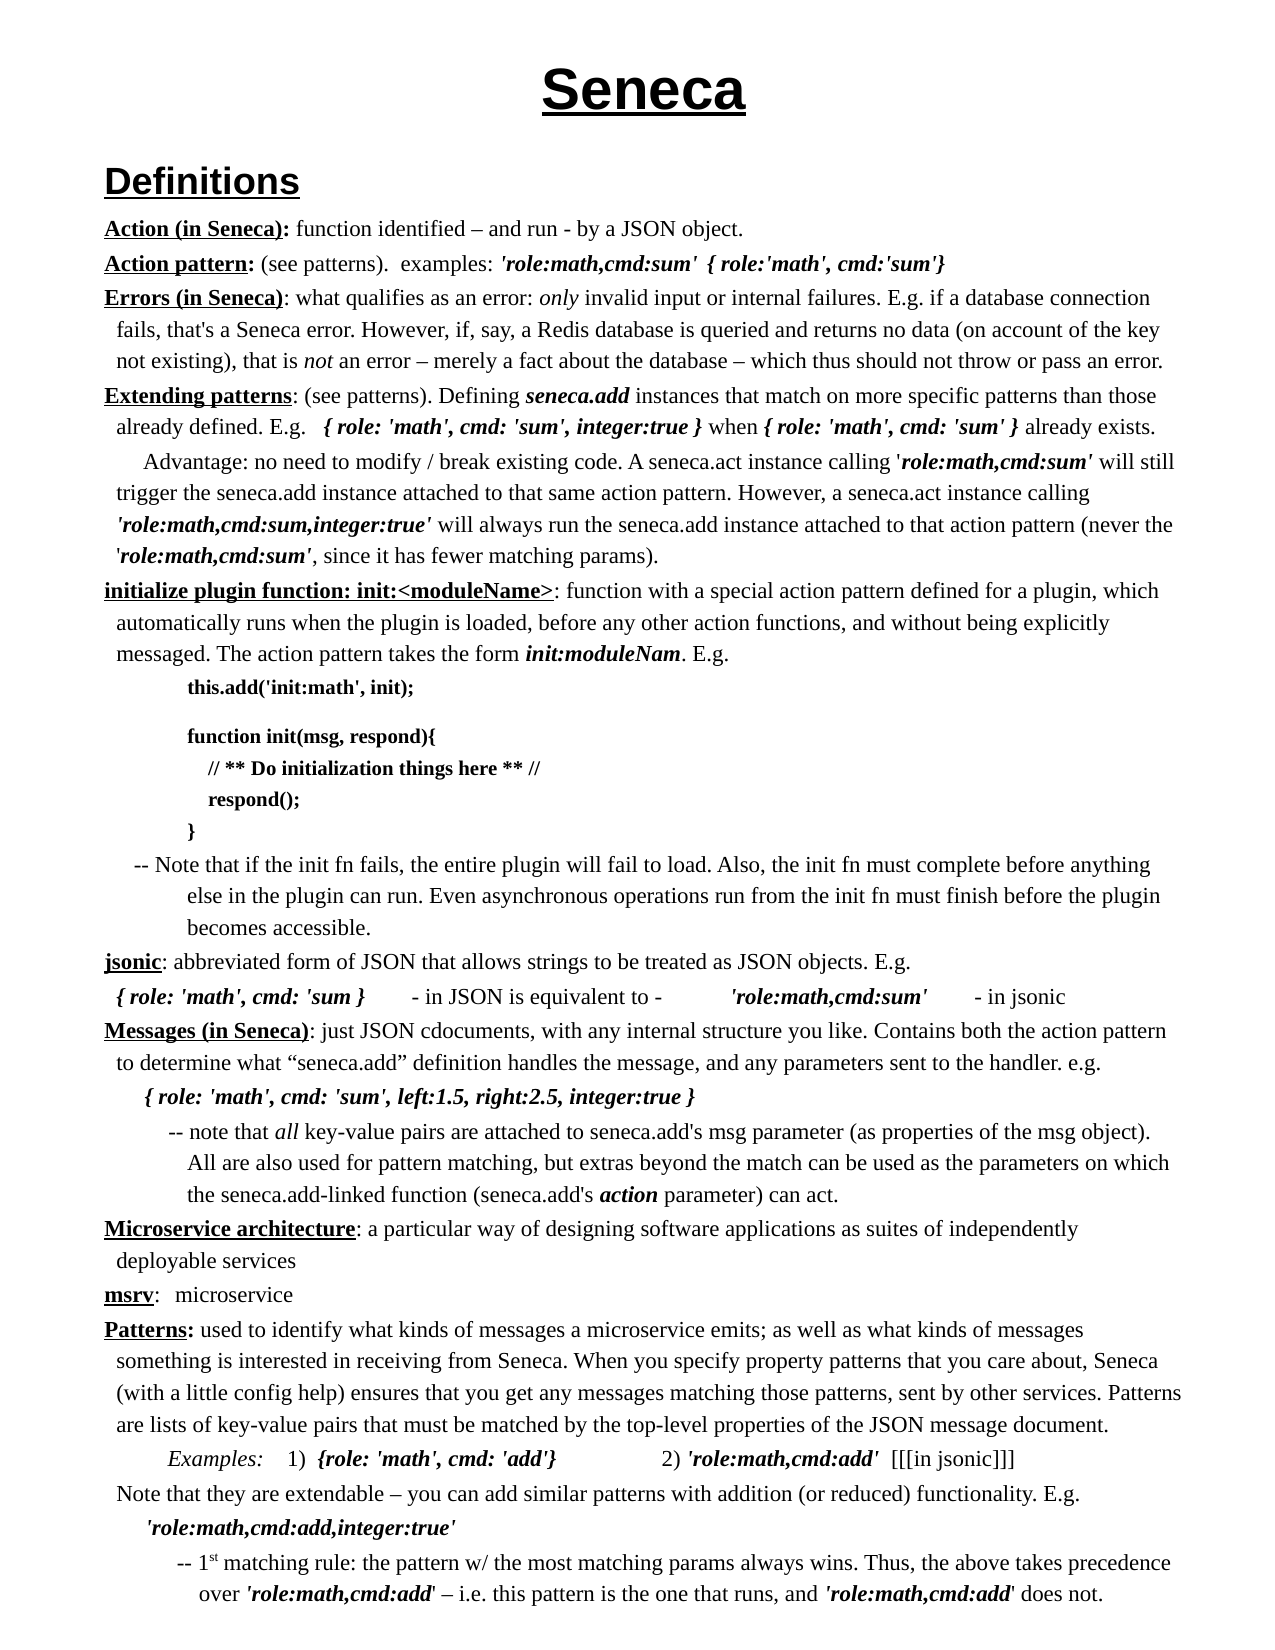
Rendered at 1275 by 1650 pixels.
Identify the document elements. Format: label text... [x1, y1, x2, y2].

text // ** Do initialization things here ** // [166, 755, 1183, 779]
text -- Note that if the init fn fails, the entire plugin will fail to load. Also, the init fn must complete before anything else in the plugin can run. Even asynchronous operations run from the init fn must finish before the plugin becomes accessible. [134, 851, 1183, 940]
text respond(); [166, 787, 1183, 811]
text -- note that all key-value pairs are attached to seneca.add's msg parameter (as properties of the msg object). All are also used for pattern matching, but extras beyond the match can be used as the parameters on which the seneca.add-linked function (seneca.add's action parameter) can act. [134, 1118, 1183, 1207]
text Extending patterns: (see patterns). Defining seneca.add instances that match on more specific patterns than those already defined. E.g. { role: 'math', cmd: 'sum', integer:true } when { role: 'math', cmd: 'sum' } already exists. [104, 382, 1183, 440]
text Advantage: no need to modify / break existing code. A seneca.act instance calling 'role:math,cmd:sum' will still trigger the seneca.add instance attached to that same action pattern. However, a seneca.act instance calling 'role:math,cmd:sum,integer:true' will always run the seneca.add instance attached to that action pattern (never the 'role:math,cmd:sum', since it has fewer matching params). [104, 448, 1183, 569]
text Messages (in Seneca): just JSON cdocuments, with any internal structure you like. Contains both the action pattern to determine what “seneca.add” definition handles the message, and any parameters sent to the handler. e.g. [104, 1017, 1183, 1075]
text jsonic: abbreviated form of JSON that allows strings to be treated as JSON objects. E.g. [104, 948, 1183, 975]
text { role: 'math', cmd: 'sum', left:1.5, right:2.5, integer:true } [104, 1083, 1183, 1110]
text Note that they are extendable – you can add similar patterns with addition (or reduced) functionality. E.g. [116, 1479, 1183, 1506]
text } [166, 819, 1183, 843]
subtitle Definitions [104, 159, 1183, 203]
text msrv: microservice [104, 1281, 1183, 1308]
text Action (in Seneca): function identified – and run - by a JSON object. [104, 215, 1183, 242]
text Microservice architecture: a particular way of designing software applications as suites of independently deployable services [104, 1215, 1183, 1273]
text { role: 'math', cmd: 'sum } - in JSON is equivalent to - 'role:math,cmd:sum' - in jsonic [104, 983, 1183, 1009]
text Errors (in Seneca): what qualifies as an error: only invalid input or internal failures. E.g. if a database connection fails, that's a Seneca error. However, if, say, a Redis database is queried and returns no data (on account of the key not existing), that is not an error – merely a fact about the database – which thus should not throw or pass an error. [104, 284, 1183, 374]
text function init(msg, respond){ [166, 724, 1183, 748]
text Examples: 1) {role: 'math', cmd: 'add'} 2) 'role:math,cmd:add' [[[in jsonic]]] [104, 1445, 1183, 1471]
text this.add('init:math', init); [166, 674, 1183, 699]
text initialize plugin function: init:<moduleName>: function with a special action pattern defined for a plugin, which automatically runs when the plugin is loaded, before any other action functions, and without being explicitly messaged. The action pattern takes the form init:moduleNam. E.g. [104, 577, 1183, 666]
text 'role:math,cmd:add,integer:true' [116, 1514, 1183, 1540]
text Patterns: used to identify what kinds of messages a microservice emits; as well as what kinds of messages something is interested in receiving from Seneca. When you specify property patterns that you care about, Seneca (with a little config help) ensures that you get any messages matching those patterns, sent by other services. Patterns are lists of key-value pairs that must be matched by the top-level properties of the JSON message document. [104, 1316, 1183, 1437]
text -- 1st matching rule: the pattern w/ the most matching params always wins. Thus, the above takes precedence over 'role:math,cmd:add' – i.e. this pattern is the one that runs, and 'role:math,cmd:add' does not. [104, 1548, 1183, 1606]
text Action pattern: (see patterns). examples: 'role:math,cmd:sum' { role:'math', cmd:'sum'} [104, 250, 1183, 276]
title Seneca [104, 54, 1183, 122]
